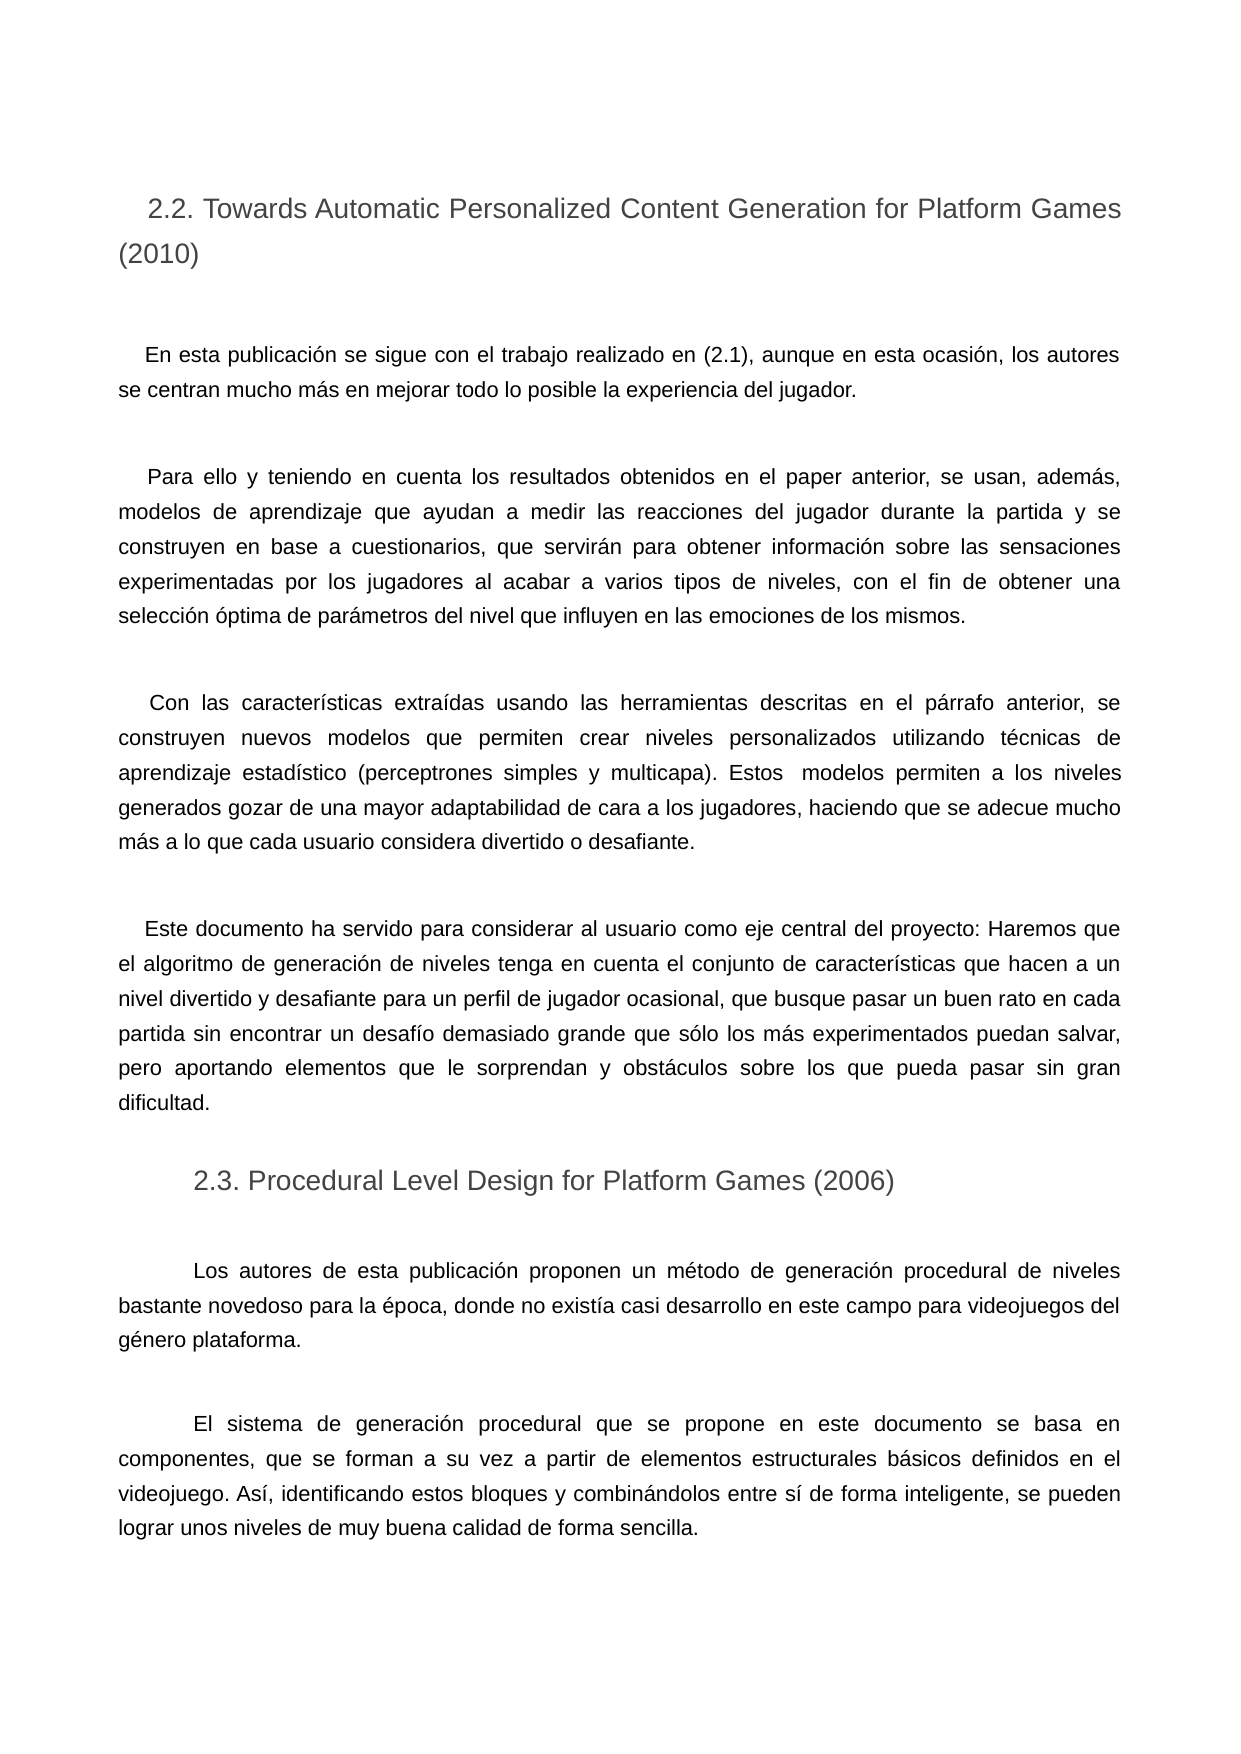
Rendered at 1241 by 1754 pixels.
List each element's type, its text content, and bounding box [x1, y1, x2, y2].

text En esta publicación se sigue con el trabajo realizado en (2.1), aunque en esta ocasión, los autores se centran mucho más en mejorar todo lo posible la experiencia del jugador. [118, 339, 1122, 402]
text Este documento ha servido para considerar al usuario como eje central del proyecto: Haremos que el algoritmo de generación de niveles tenga en cuenta el conjunto de características que hacen a un nivel divertido y desafiante para un perfil de jugador ocasional, que busque pasar un buen rato en cada partida sin encontrar un desafío demasiado grande que sólo los más experimentados puedan salvar, pero aportando elementos que le sorprendan y obstáculos sobre los que pueda pasar sin gran dificultad. [118, 913, 1122, 1115]
subtitle 2.2. Towards Automatic Personalized Content Generation for Platform Games (2010) [118, 191, 1122, 269]
text 2.3. Procedural Level Design for Platform Games (2006) [118, 1164, 1122, 1197]
text El sistema de generación procedural que se propone en este documento se basa en componentes, que se forman a su vez a partir de elementos estructurales básicos definidos en el videojuego. Así, identificando estos bloques y combinándolos entre sí de forma inteligente, se pueden lograr unos niveles de muy buena calidad de forma sencilla. [118, 1411, 1122, 1540]
text Para ello y teniendo en cuenta los resultados obtenidos en el paper anterior, se usan, además, modelos de aprendizaje que ayudan a medir las reacciones del jugador durante la partida y se construyen en base a cuestionarios, que servirán para obtener información sobre las sensaciones experimentadas por los jugadores al acabar a varios tipos de niveles, con el fin de obtener una selección óptima de parámetros del nivel que influyen en las emociones de los mismos. [118, 461, 1122, 628]
text Los autores de esta publicación proponen un método de generación procedural de niveles bastante novedoso para la época, donde no existía casi desarrollo en este campo para videojuegos del género plataforma. [118, 1258, 1122, 1353]
text Con las características extraídas usando las herramientas descritas en el párrafo anterior, se construyen nuevos modelos que permiten crear niveles personalizados utilizando técnicas de aprendizaje estadístico (perceptrones simples y multicapa). Estos modelos permiten a los niveles generados gozar de una mayor adaptabilidad de cara a los jugadores, haciendo que se adecue mucho más a lo que cada usuario considera divertido o desafiante. [118, 687, 1122, 854]
